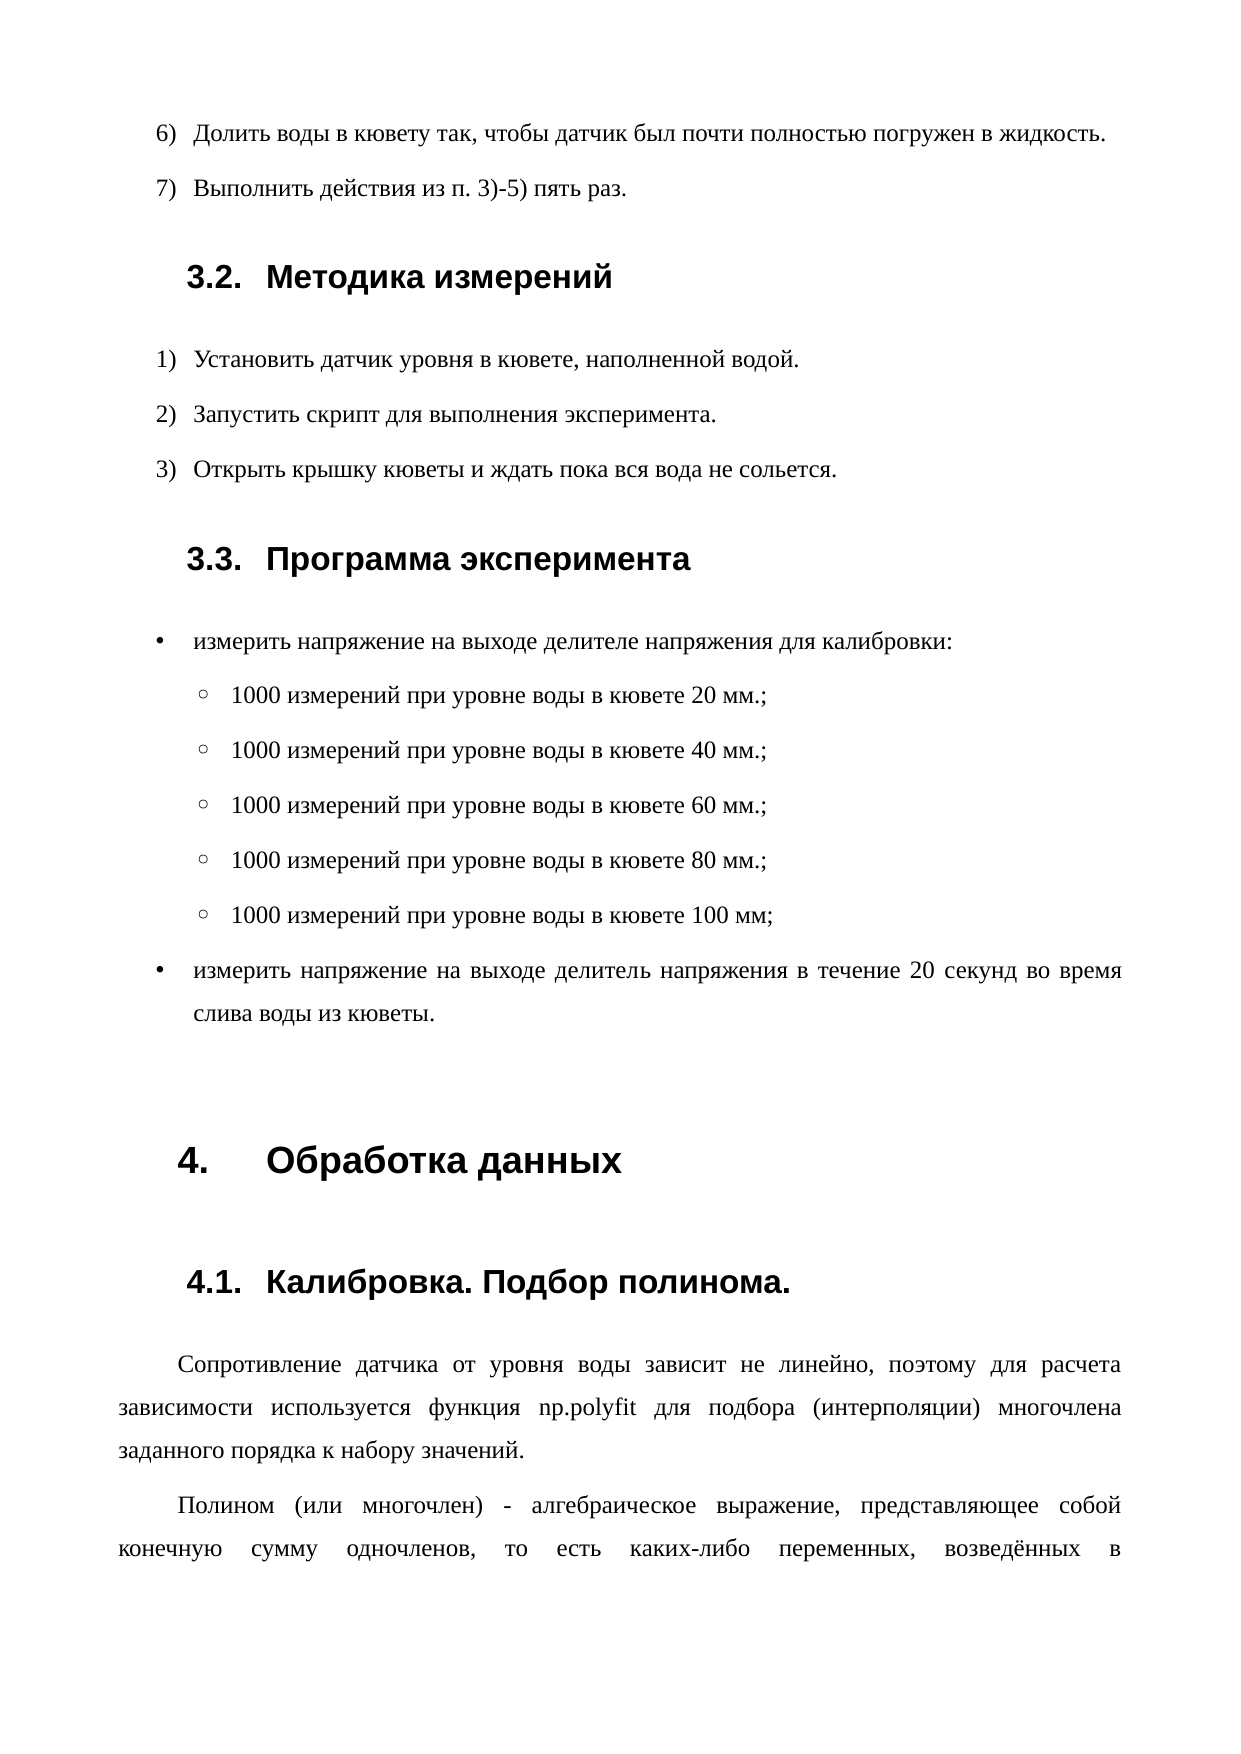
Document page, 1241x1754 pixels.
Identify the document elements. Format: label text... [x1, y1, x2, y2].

text Полином (или многочлен) - алгебраическое выражение, представляющее собой конечную сумму одночленов, то есть каких-либо переменных, возведённых в [118, 1490, 1122, 1562]
list Установить датчик уровня в кювете, наполненной водой. [156, 344, 1122, 373]
subtitle Калибровка. Подбор полинома. [118, 1262, 1122, 1300]
list 1000 измерений при уровне воды в кювете 20 мм.; [193, 681, 1122, 709]
list 1000 измерений при уровне воды в кювете 80 мм.; [193, 845, 1122, 874]
list Открыть крышку кюветы и ждать пока вся вода не сольется. [156, 454, 1122, 483]
subtitle Программа эксперимента [118, 539, 1122, 577]
text Сопротивление датчика от уровня воды зависит не линейно, поэтому для расчета зависимости используется функция np.polyfit для подбора (интерполяции) многочлена заданного порядка к набору значений. [118, 1349, 1122, 1464]
subtitle Методика измерений [118, 257, 1122, 296]
list 1000 измерений при уровне воды в кювете 100 мм; [193, 900, 1122, 929]
list измерить напряжение на выходе делителе напряжения для калибровки: [156, 626, 1122, 654]
list 1000 измерений при уровне воды в кювете 60 мм.; [193, 790, 1122, 819]
subtitle Обработка данных [118, 1137, 1122, 1181]
list 1000 измерений при уровне воды в кювете 40 мм.; [193, 736, 1122, 764]
list Долить воды в кювету так, чтобы датчик был почти полностью погружен в жидкость. [156, 118, 1122, 147]
list Выполнить действия из п. 3-5 пять раз. [156, 173, 1122, 202]
list измерить напряжение на выходе делитель напряжения в течение 20 секунд во время слива воды из кюветы. [156, 955, 1122, 1027]
list Запустить скрипт для выполнения эксперимента. [156, 399, 1122, 428]
